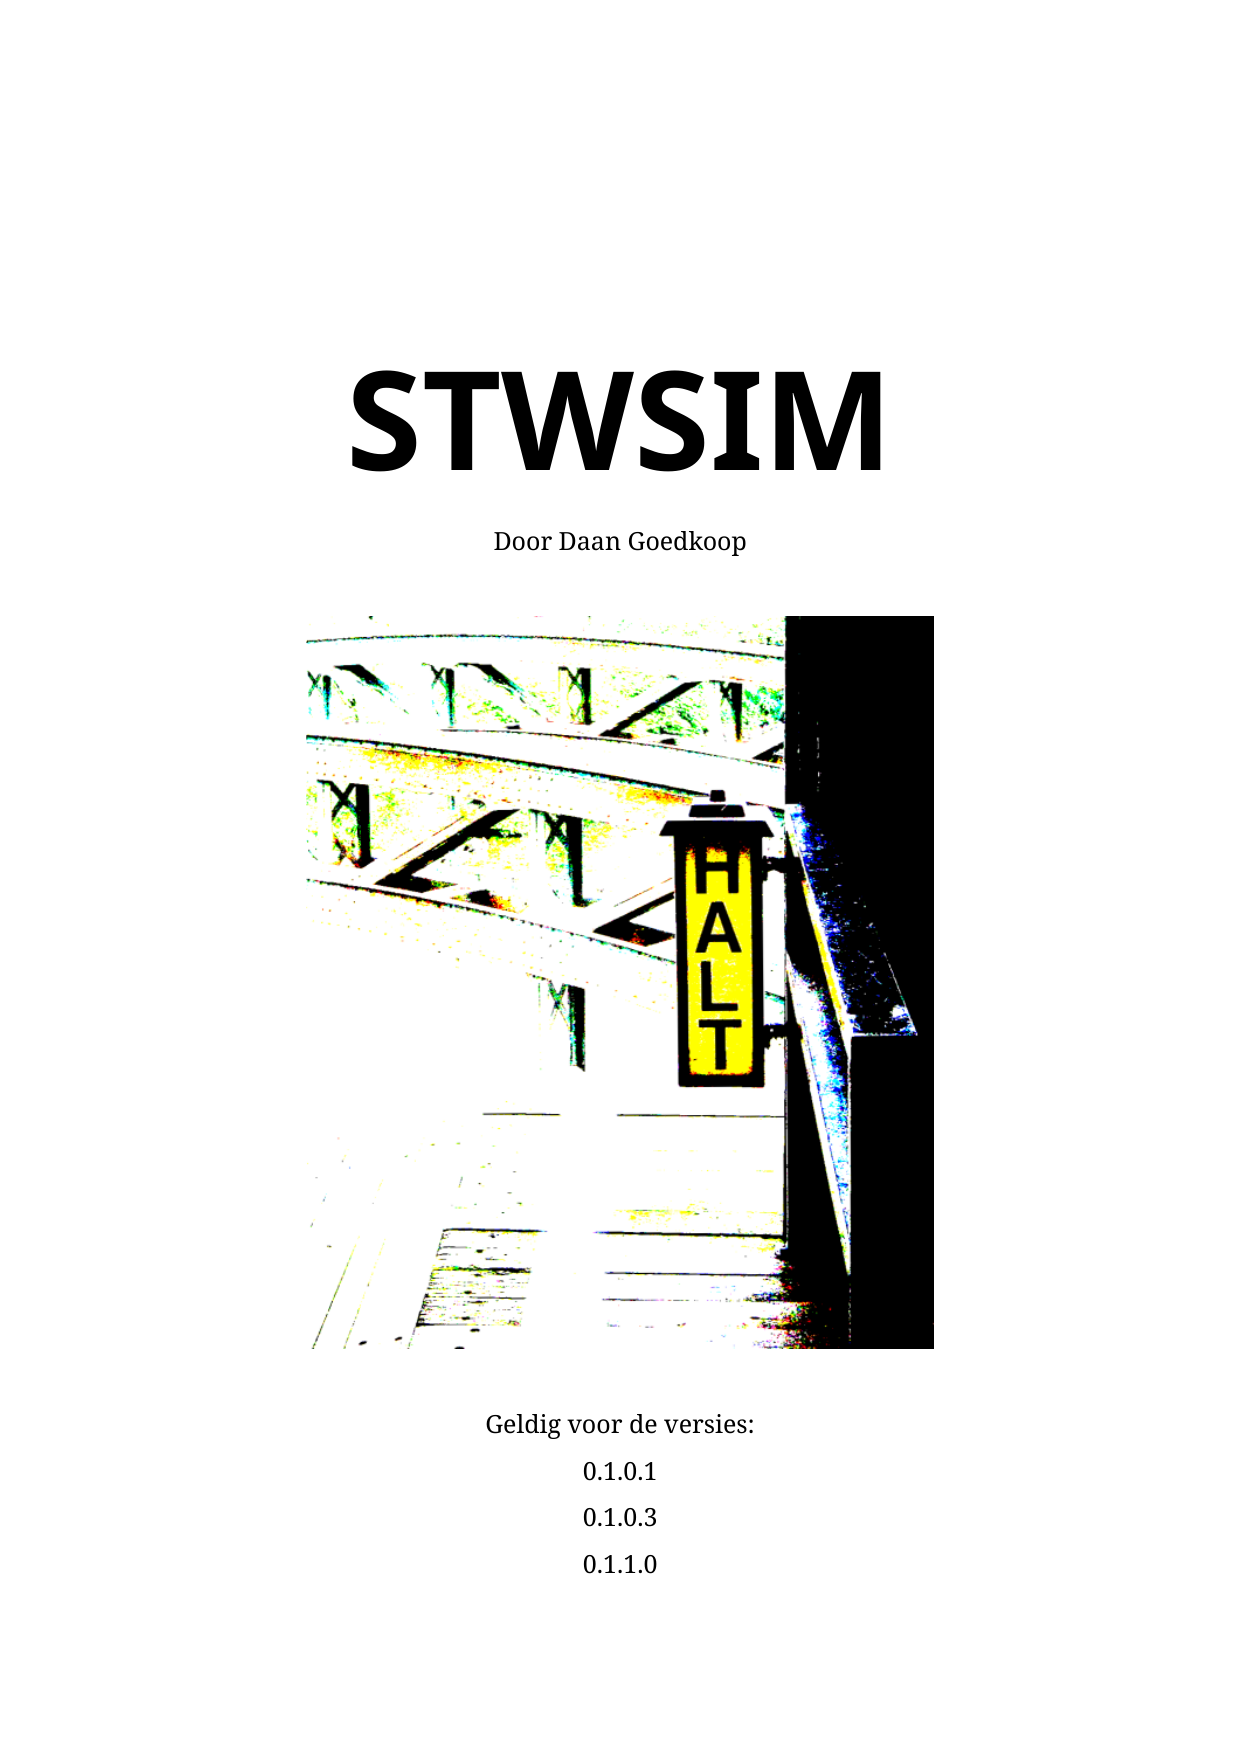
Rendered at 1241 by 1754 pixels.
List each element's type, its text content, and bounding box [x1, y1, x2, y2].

text Geldig voor de versies: [118, 1407, 1122, 1441]
text STWSIM [118, 324, 1122, 511]
text 0.1.1.0 [118, 1546, 1122, 1581]
text Door Daan Goedkoop [118, 523, 1122, 557]
text 0.1.0.1 [118, 1453, 1122, 1488]
text 0.1.0.3 [118, 1500, 1122, 1534]
